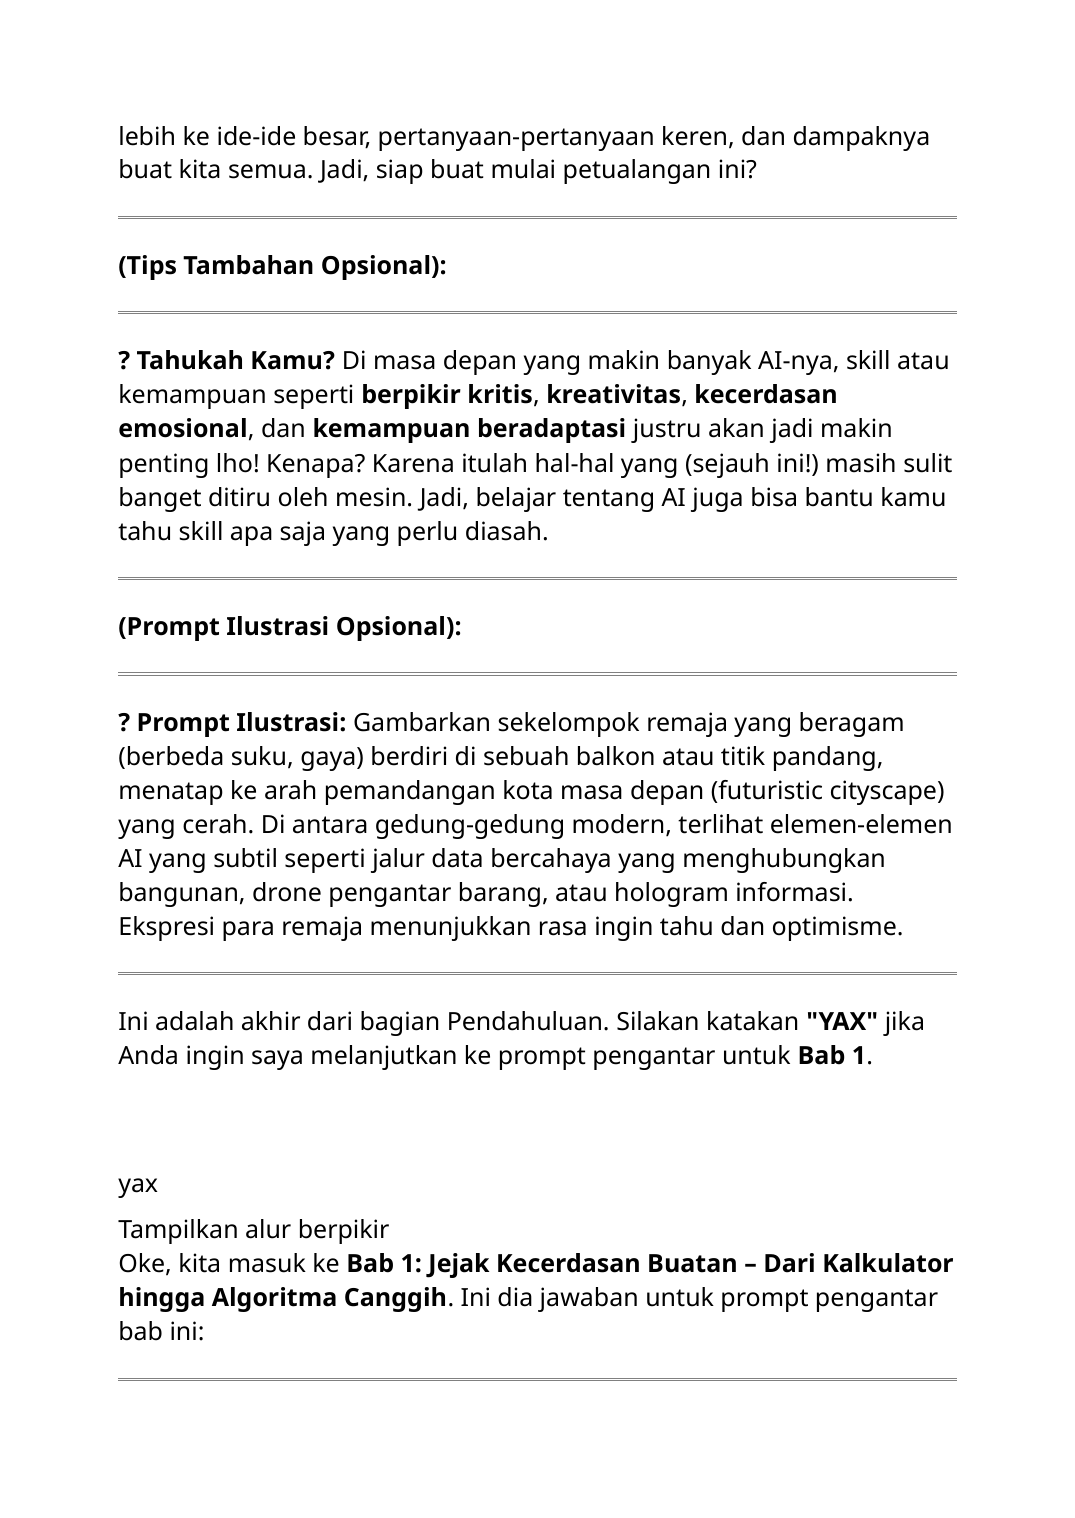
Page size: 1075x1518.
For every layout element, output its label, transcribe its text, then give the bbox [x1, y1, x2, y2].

text lebih ke ide-ide besar, pertanyaan-pertanyaan keren, dan dampaknya buat kita semua. Jadi, siap buat mulai petualangan ini? [118, 118, 957, 186]
text (Tips Tambahan Opsional): [118, 248, 957, 282]
text yax [118, 1165, 957, 1199]
text ? Tahukah Kamu? Di masa depan yang makin banyak AI-nya, skill atau kemampuan seperti berpikir kritis, kreativitas, kecerdasan emosional, dan kemampuan beradaptasi justru akan jadi makin penting lho! Kenapa? Karena itulah hal-hal yang (sejauh ini!) masih sulit banget ditiru oleh mesin. Jadi, belajar tentang AI juga bisa bantu kamu tahu skill apa saja yang perlu diasah. [118, 343, 957, 547]
text (Prompt Ilustrasi Opsional): [118, 609, 957, 643]
text Tampilkan alur berpikir [118, 1212, 957, 1246]
text ? Prompt Ilustrasi: Gambarkan sekelompok remaja yang beragam (berbeda suku, gaya) berdiri di sebuah balkon atau titik pandang, menatap ke arah pemandangan kota masa depan (futuristic cityscape) yang cerah. Di antara gedung-gedung modern, terlihat elemen-elemen AI yang subtil seperti jalur data bercahaya yang menghubungkan bangunan, drone pengantar barang, atau hologram informasi. Ekspresi para remaja menunjukkan rasa ingin tahu dan optimisme. [118, 704, 957, 943]
text Oke, kita masuk ke Bab 1: Jejak Kecerdasan Buatan – Dari Kalkulator hingga Algoritma Canggih. Ini dia jawaban untuk prompt pengantar bab ini: [118, 1246, 957, 1348]
text Ini adalah akhir dari bagian Pendahuluan. Silakan katakan "YAX" jika Anda ingin saya melanjutkan ke prompt pengantar untuk Bab 1. [118, 1004, 957, 1072]
